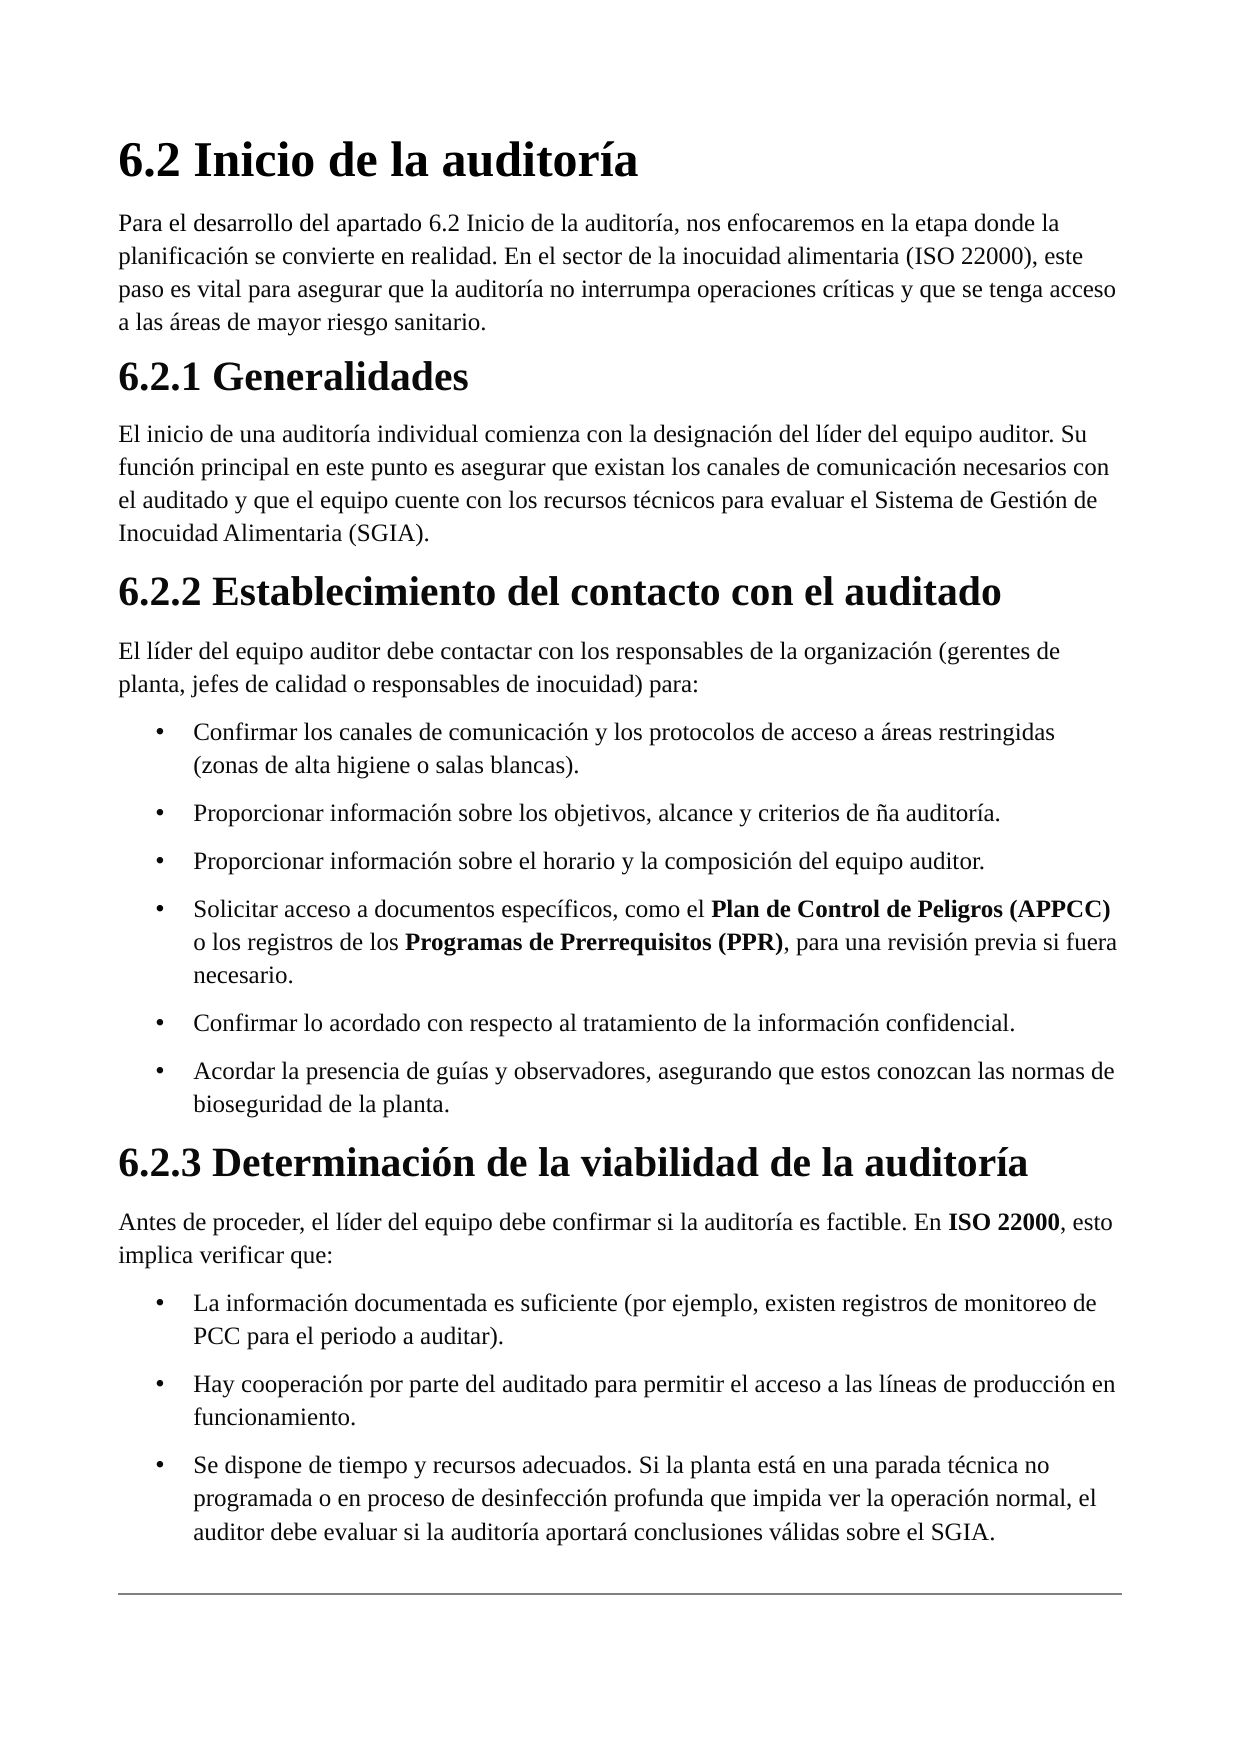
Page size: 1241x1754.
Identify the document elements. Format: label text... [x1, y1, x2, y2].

text Para el desarrollo del apartado 6.2 Inicio de la auditoría, nos enfocaremos en la etapa donde la planificación se convierte en realidad. En el sector de la inocuidad alimentaria (ISO 22000), este paso es vital para asegurar que la auditoría no interrumpa operaciones críticas y que se tenga acceso a las áreas de mayor riesgo sanitario. [118, 208, 1122, 336]
text El inicio de una auditoría individual comienza con la designación del líder del equipo auditor. Su función principal en este punto es asegurar que existan los canales de comunicación necesarios con el auditado y que el equipo cuente con los recursos técnicos para evaluar el Sistema de Gestión de Inocuidad Alimentaria (SGIA). [118, 419, 1122, 547]
text 6.2.1 Generalidades [118, 352, 1122, 400]
list Se dispone de tiempo y recursos adecuados. Si la planta está en una parada técnica no programada o en proceso de desinfección profunda que impida ver la operación normal, el auditor debe evaluar si la auditoría aportará conclusiones válidas sobre el SGIA. [156, 1451, 1122, 1545]
list Acordar la presencia de guías y observadores, asegurando que estos conozcan las normas de bioseguridad de la planta. [156, 1056, 1122, 1118]
list Confirmar los canales de comunicación y los protocolos de acceso a áreas restringidas (zonas de alta higiene o salas blancas). [156, 717, 1122, 779]
text Antes de proceder, el líder del equipo debe confirmar si la auditoría es factible. En ISO 22000, esto implica verificar que: [118, 1207, 1122, 1269]
text 6.2.3 Determinación de la viabilidad de la auditoría [118, 1137, 1122, 1185]
list Proporcionar información sobre el horario y la composición del equipo auditor. [156, 846, 1122, 875]
list La información documentada es suficiente (por ejemplo, existen registros de monitoreo de PCC para el periodo a auditar). [156, 1288, 1122, 1350]
text 6.2.2 Establecimiento del contacto con el auditado [118, 566, 1122, 614]
list Solicitar acceso a documentos específicos, como el Plan de Control de Peligros (APPCC) o los registros de los Programas de Prerrequisitos (PPR), para una revisión previa si fuera necesario. [156, 894, 1122, 989]
text 6.2 Inicio de la auditoría [118, 130, 1122, 187]
list Proporcionar información sobre los objetivos, alcance y criterios de ña auditoría. [156, 798, 1122, 827]
text El líder del equipo auditor debe contactar con los responsables de la organización (gerentes de planta, jefes de calidad o responsables de inocuidad) para: [118, 636, 1122, 698]
list Confirmar lo acordado con respecto al tratamiento de la información confidencial. [156, 1008, 1122, 1037]
list Hay cooperación por parte del auditado para permitir el acceso a las líneas de producción en funcionamiento. [156, 1369, 1122, 1431]
